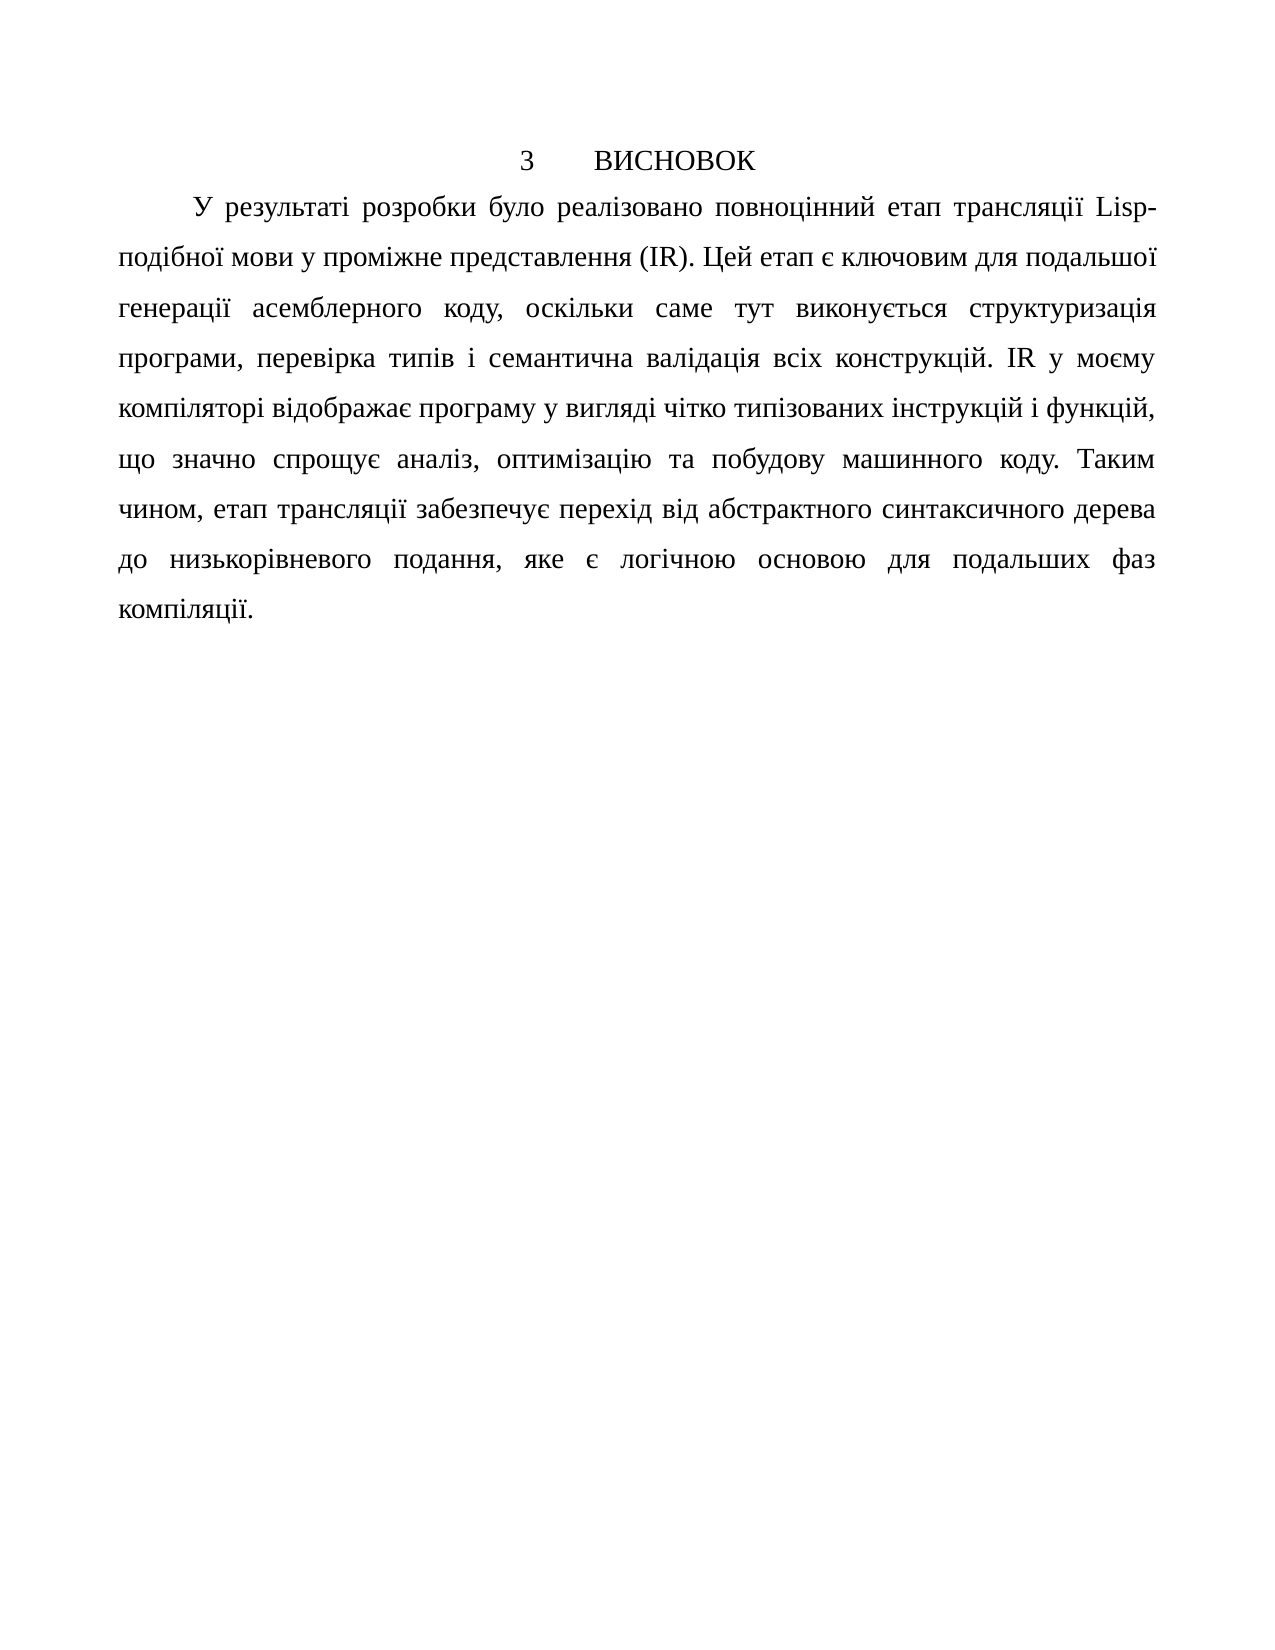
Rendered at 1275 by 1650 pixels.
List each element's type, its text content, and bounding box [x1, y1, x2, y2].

subtitle Висновок [118, 143, 1157, 177]
text У результаті розробки було реалізовано повноцінний етап трансляції Lisp-подібної мови у проміжне представлення (IR). Цей етап є ключовим для подальшої генерації асемблерного коду, оскільки саме тут виконується структуризація програми, перевірка типів і семантична валідація всіх конструкцій. IR у моєму компіляторі відображає програму у вигляді чітко типізованих інструкцій і функцій, що значно спрощує аналіз, оптимізацію та побудову машинного коду. Таким чином, етап трансляції забезпечує перехід від абстрактного синтаксичного дерева до низькорівневого подання, яке є логічною основою для подальших фаз компіляції. [118, 189, 1157, 625]
